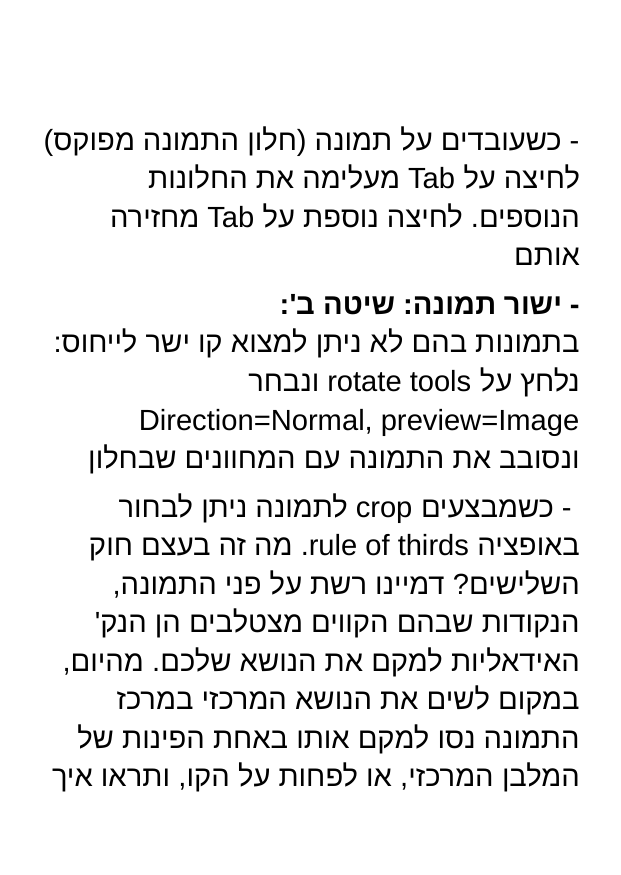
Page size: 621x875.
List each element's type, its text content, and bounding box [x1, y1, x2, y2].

text - כשמבצעים crop לתמונה ניתן לבחור באופציה rule of thirds. מה זה בעצם חוק השלישים? דמיינו רשת על פני התמונה, הנקודות שבהם הקווים מצטלבים הן הנק' האידאליות למקם את הנושא שלכם. מהיום, במקום לשים את הנושא המרכזי במרכז התמונה נסו למקם אותו באחת הפינות של המלבן המרכזי, או לפחות על הקו, ותראו איך פתאום התמונות שלכם הופכות לחזקות יותר ופחות משעממות [40, 490, 580, 793]
text - ישור תמונה: שיטה ב': בתמונות בהם לא ניתן למצוא קו ישר לייחוס: נלחץ על rotate tools ונבחר Direction=Normal, preview=Image ונסובב את התמונה עם המחוונים שבחלון [40, 287, 580, 475]
text - בחירת צבעים - color picker ניתן לסמן: use info window כדי לפתוח חלון בו נראה את הצבע שבחרנו (לחלופין ניתן ללחוץ על shift ולהקליק עם העכבר במקום הרצוי) - כשעובדים על תמונה (חלון התמונה מפוקס) לחיצה על Tab מעלימה את החלונות הנוספים. לחיצה נוספת על Tab מחזירה אותם [40, 84, 580, 272]
